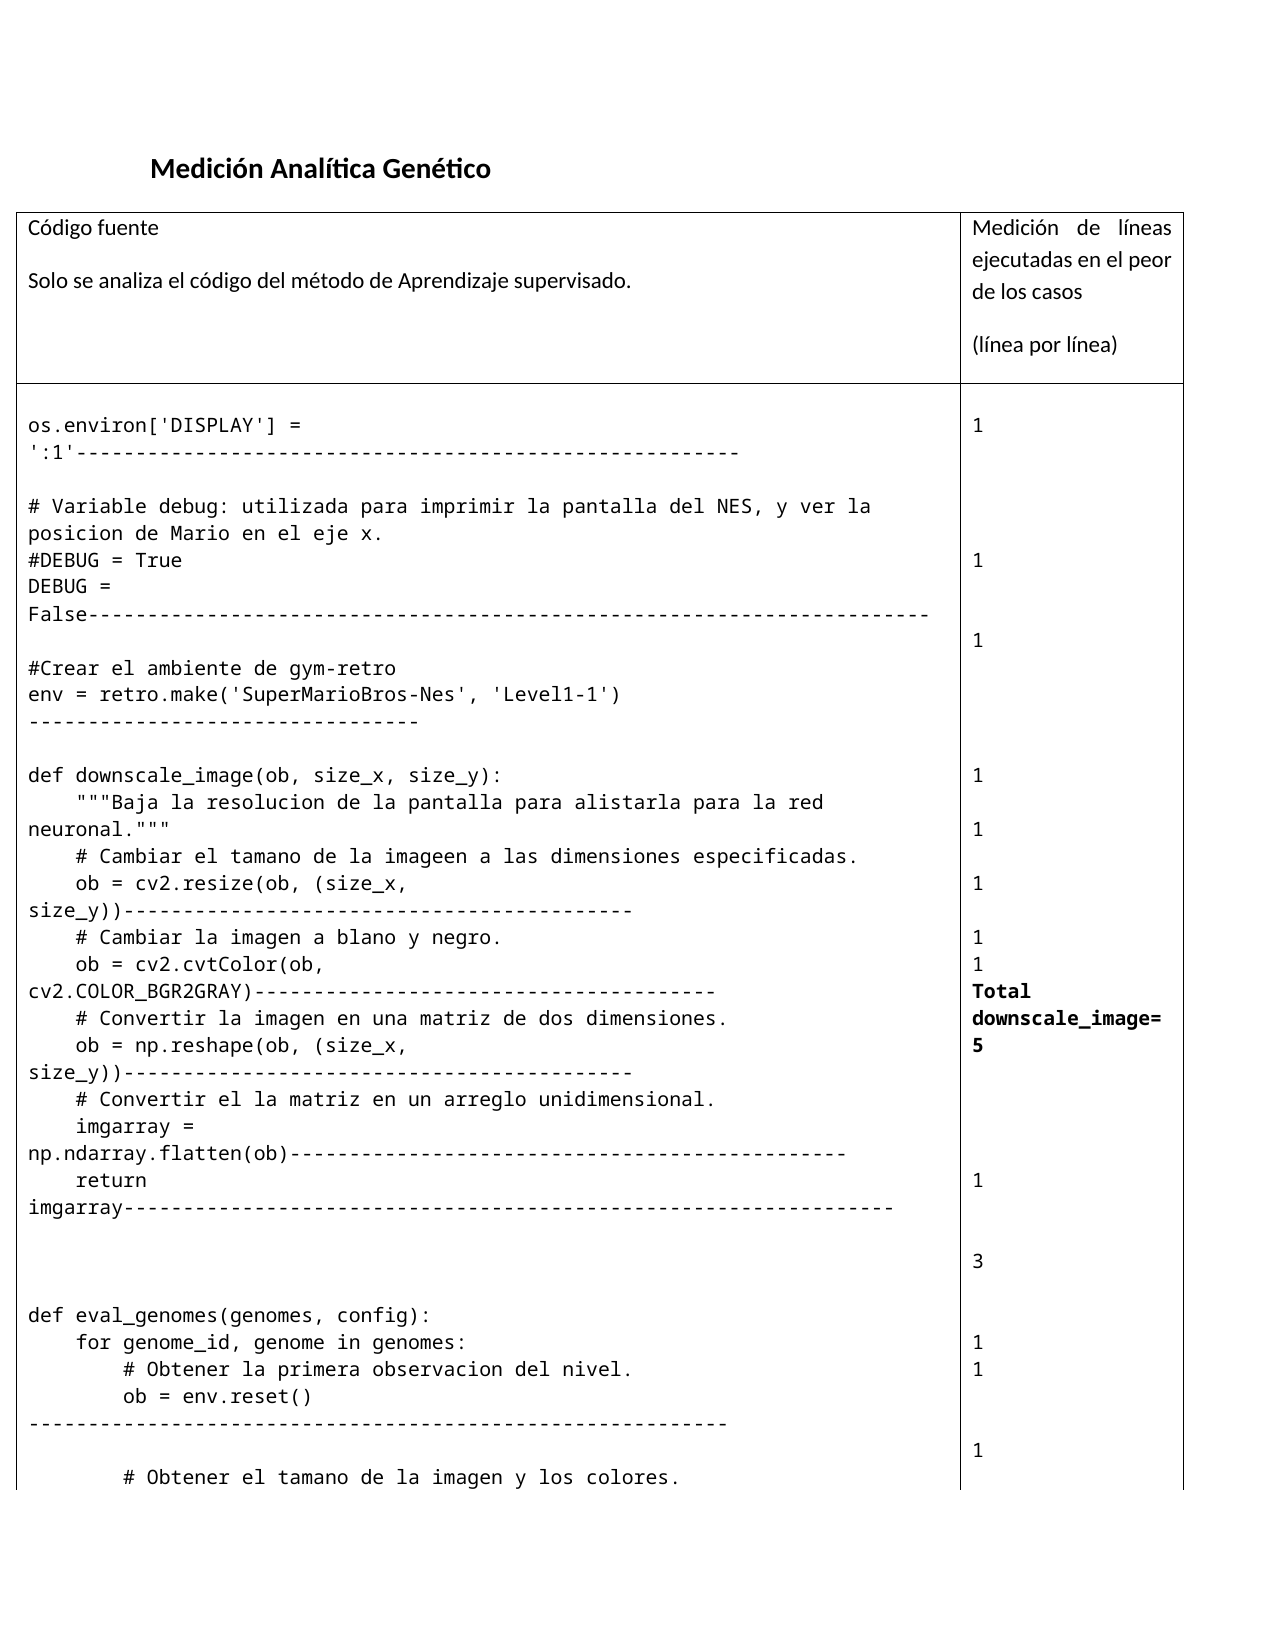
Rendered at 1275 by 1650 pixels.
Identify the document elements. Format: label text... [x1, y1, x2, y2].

table_cell 1 1 1 1 1 1 1 1 Total downscale_image= 5 1 3 1 1 1 [961, 384, 1183, 1490]
table_cell os.environ['DISPLAY'] = ':1'-------------------------------------------------------- # Variable debug: utilizada para imprimir la pantalla del NES, y ver la posicion de Mario en el eje x. #DEBUG = True DEBUG = False----------------------------------------------------------------------- #Crear el ambiente de gym-retro env = retro.make('SuperMarioBros-Nes', 'Level1-1') --------------------------------- def downscale_image(ob, size_x, size_y): """Baja la resolucion de la pantalla para alistarla para la red neuronal.""" # Cambiar el tamano de la imageen a las dimensiones especificadas. ob = cv2.resize(ob, (size_x, size_y))------------------------------------------- # Cambiar la imagen a blano y negro. ob = cv2.cvtColor(ob, cv2.COLOR_BGR2GRAY)--------------------------------------- # Convertir la imagen en una matriz de dos dimensiones. ob = np.reshape(ob, (size_x, size_y))------------------------------------------- # Convertir el la matriz en un arreglo unidimensional. imgarray = np.ndarray.flatten(ob)----------------------------------------------- return imgarray----------------------------------------------------------------- def eval_genomes(genomes, config): for genome_id, genome in genomes: # Obtener la primera observacion del nivel. ob = env.reset() ----------------------------------------------------------- # Obtener el tamano de la imagen y los colores. [17, 384, 960, 1490]
text Medición Analítica Genético [150, 150, 1125, 186]
table_header Código fuente Solo se analiza el código del método de Aprendizaje supervisado. [17, 213, 960, 383]
table_header Medición de líneas ejecutadas en el peor de los casos (línea por línea) [961, 213, 1183, 383]
